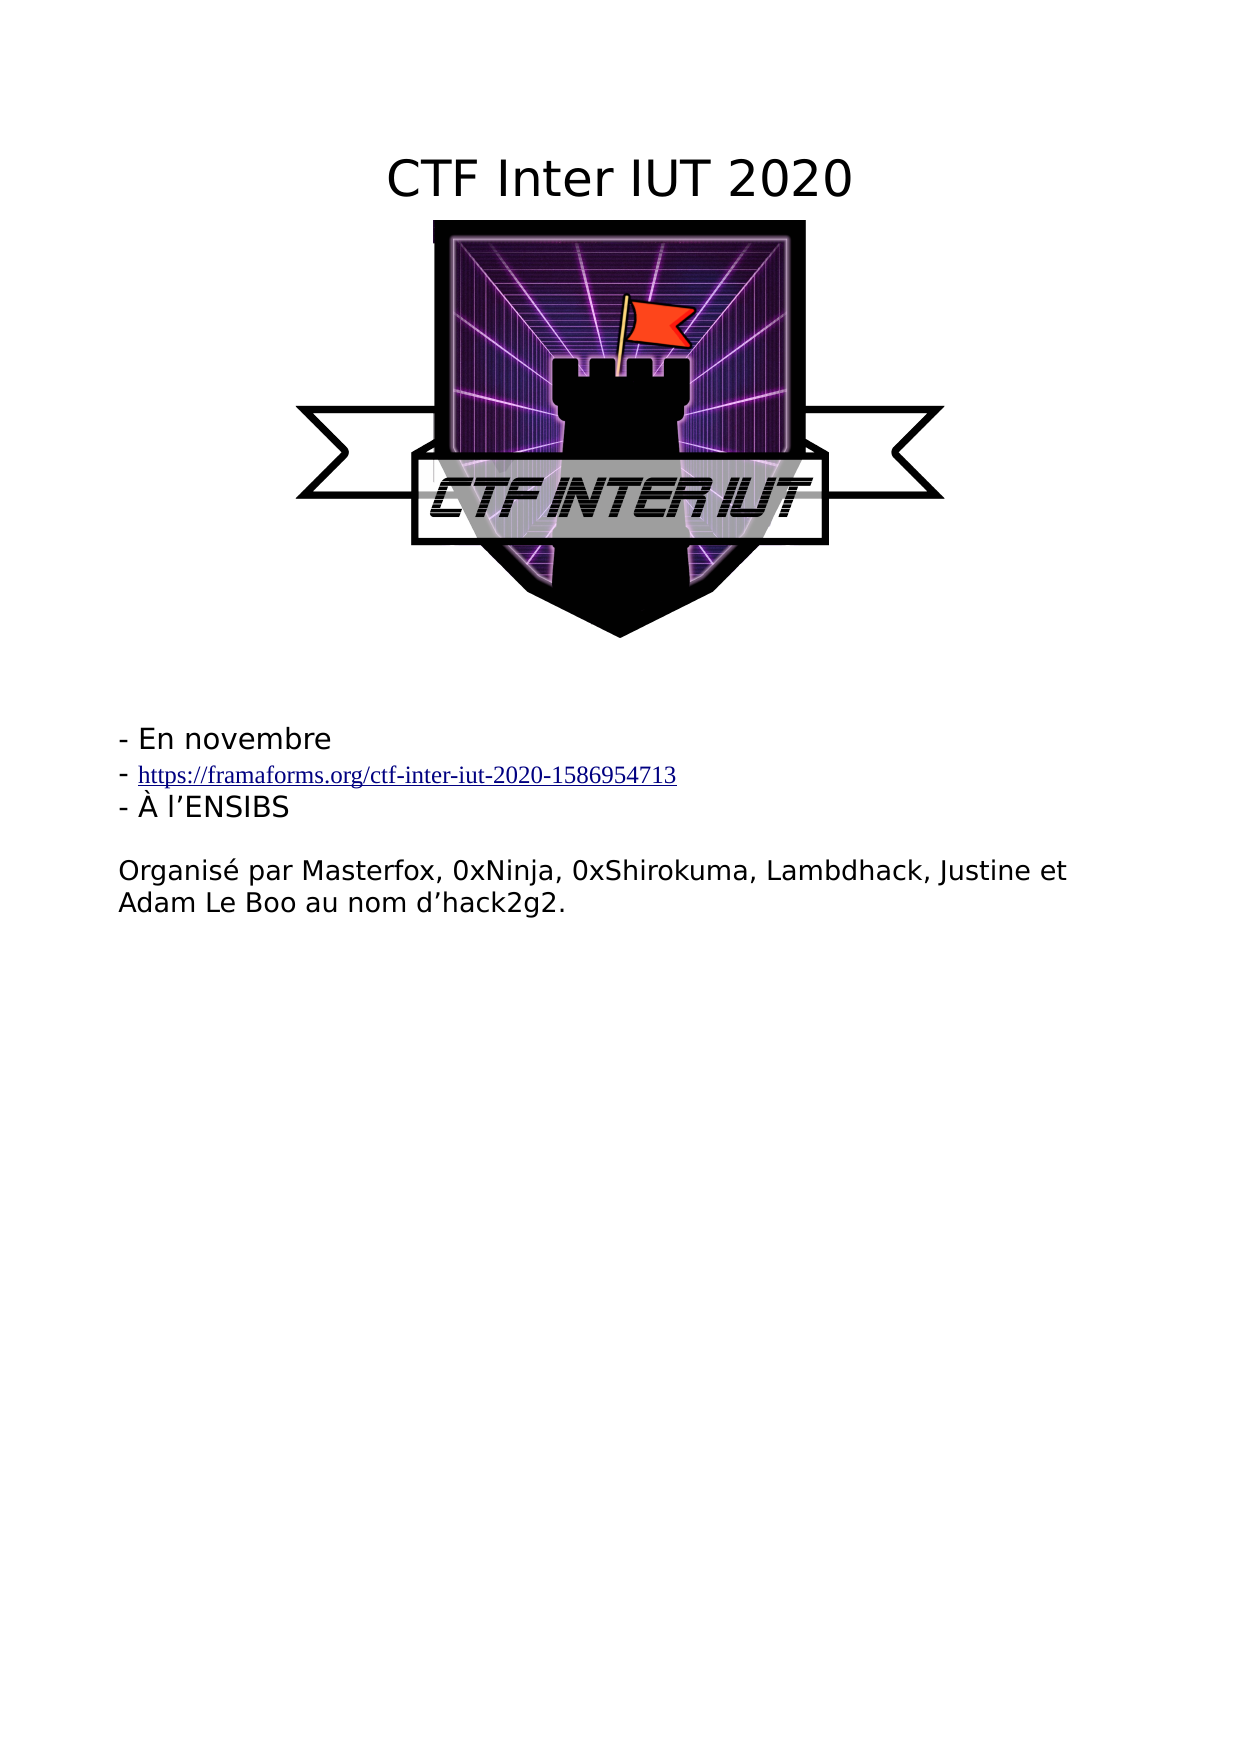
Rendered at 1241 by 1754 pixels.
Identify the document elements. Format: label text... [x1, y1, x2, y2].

text - À l’ENSIBS [118, 790, 1122, 824]
text - En novembre [118, 722, 1122, 756]
text CTF Inter IUT 2020 [118, 150, 1122, 208]
text Organisé par Masterfox, 0xNinja, 0xShirokuma, Lambdhack, Justine et Adam Le Boo au nom d’hack2g2. [118, 856, 1122, 919]
picture [295, 220, 945, 638]
text - https://framaforms.org/ctf-inter-iut-2020-1586954713 [118, 756, 1122, 790]
